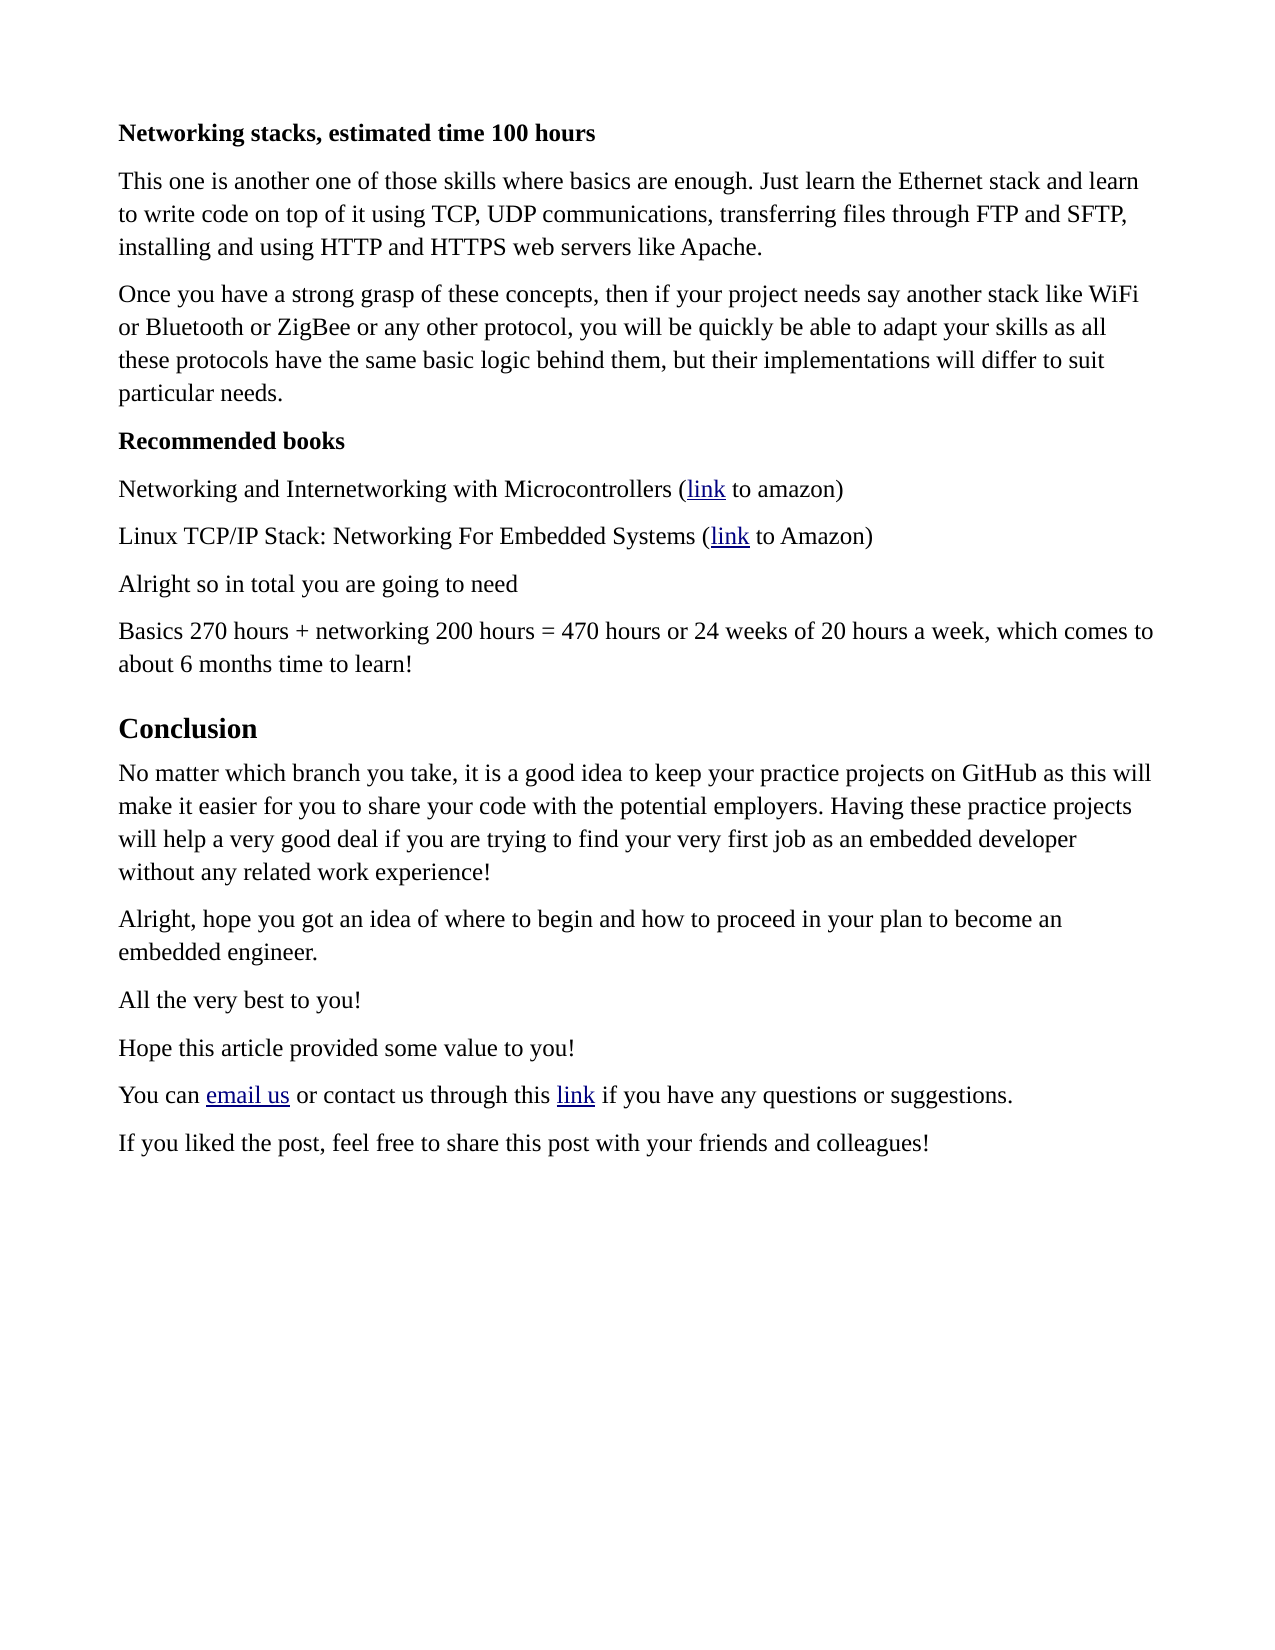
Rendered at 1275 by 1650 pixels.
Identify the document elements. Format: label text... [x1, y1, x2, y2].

text Alright, hope you got an idea of where to begin and how to proceed in your plan to become an embedded engineer. [118, 904, 1157, 966]
subtitle Conclusion [118, 712, 1157, 745]
text All the very best to you! [118, 985, 1157, 1014]
text Networking stacks, estimated time 100 hours [118, 118, 1157, 147]
text Recommended books [118, 426, 1157, 455]
text Linux TCP/IP Stack: Networking For Embedded Systems (link to Amazon) [118, 521, 1157, 550]
text You can email us or contact us through this link if you have any questions or suggestions. [118, 1080, 1157, 1109]
text Once you have a strong grasp of these concepts, then if your project needs say another stack like WiFi or Bluetooth or ZigBee or any other protocol, you will be quickly be able to adapt your skills as all these protocols have the same basic logic behind them, but their implementations will differ to suit particular needs. [118, 279, 1157, 407]
text Hope this article provided some value to you! [118, 1033, 1157, 1061]
text No matter which branch you take, it is a good idea to keep your practice projects on GitHub as this will make it easier for you to share your code with the potential employers. Having these practice projects will help a very good deal if you are trying to find your very first job as an embedded developer without any related work experience! [118, 758, 1157, 886]
text Networking and Internetworking with Microcontrollers (link to amazon) [118, 474, 1157, 502]
text Basics 270 hours + networking 200 hours = 470 hours or 24 weeks of 20 hours a week, which comes to about 6 months time to learn! [118, 616, 1157, 678]
text Alright so in total you are going to need [118, 569, 1157, 598]
text This one is another one of those skills where basics are enough. Just learn the Ethernet stack and learn to write code on top of it using TCP, UDP communications, transferring files through FTP and SFTP, installing and using HTTP and HTTPS web servers like Apache. [118, 166, 1157, 261]
text If you liked the post, feel free to share this post with your friends and colleagues! [118, 1128, 1157, 1157]
